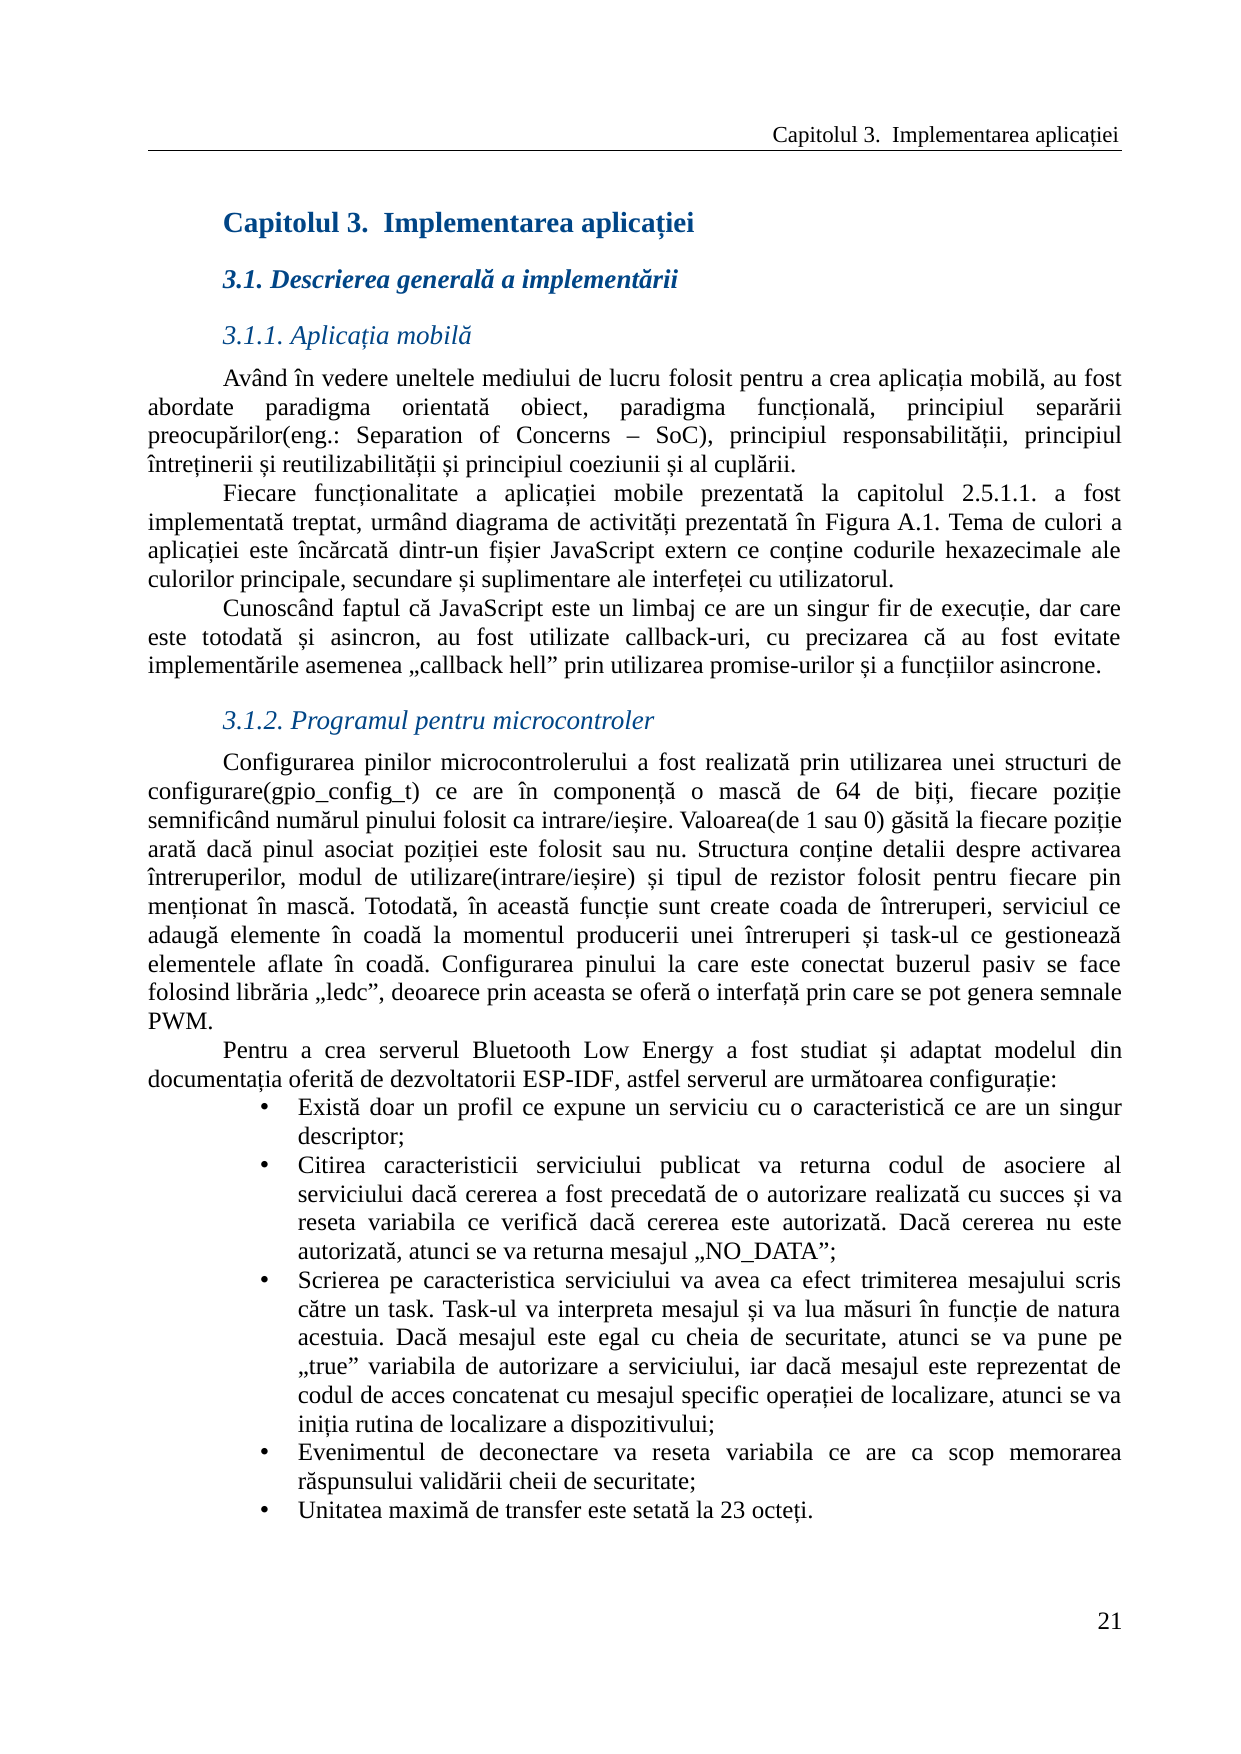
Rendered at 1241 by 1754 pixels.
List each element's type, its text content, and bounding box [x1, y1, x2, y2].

subtitle Aplicația mobilă [223, 319, 1122, 350]
text Având în vedere uneltele mediului de lucru folosit pentru a crea aplicația mobilă, au fost abordate paradigma orientată obiect, paradigma funcțională, principiul separării preocupărilor(eng.: Separation of Concerns – SoC), principiul responsabilității, principiul întreținerii și reutilizabilității și principiul coeziunii și al cuplării. [148, 363, 1122, 478]
text Configurarea pinilor microcontrolerului a fost realizată prin utilizarea unei structuri de configurare(gpio_config_t) ce are în componență o mască de 64 de biți, fiecare poziție semnificând numărul pinului folosit ca intrare/ieșire. Valoarea(de 1 sau 0) găsită la fiecare poziție arată dacă pinul asociat poziției este folosit sau nu. Structura conține detalii despre activarea întreruperilor, modul de utilizare(intrare/ieșire) și tipul de rezistor folosit pentru fiecare pin menționat în mască. Totodată, în această funcție sunt create coada de întreruperi, serviciul ce adaugă elemente în coadă la momentul producerii unei întreruperi și task-ul ce gestionează elementele aflate în coadă. Configurarea pinului la care este conectat buzerul pasiv se face folosind librăria „ledc”, deoarece prin aceasta se oferă o interfață prin care se pot genera semnale PWM. [148, 747, 1122, 1035]
subtitle Descrierea generală a implementării [223, 263, 1122, 294]
subtitle Implementarea aplicației [148, 205, 1122, 238]
text Fiecare funcționalitate a aplicației mobile prezentată la capitolul 2.5.1.1. a fost implementată treptat, urmând diagrama de activități prezentată în Figura A.1. Tema de culori a aplicației este încărcată dintr-un fișier JavaScript extern ce conține codurile hexazecimale ale culorilor principale, secundare și suplimentare ale interfeței cu utilizatorul. [148, 478, 1122, 593]
list Evenimentul de deconectare va reseta variabila ce are ca scop memorarea răspunsului validării cheii de securitate; [260, 1437, 1122, 1495]
text Cunoscând faptul că JavaScript este un limbaj ce are un singur fir de execuție, dar care este totodată și asincron, au fost utilizate callback-uri, cu precizarea că au fost evitate implementările asemenea „callback hell” prin utilizarea promise-urilor și a funcțiilor asincrone. [148, 593, 1122, 679]
list Scrierea pe caracteristica serviciului va avea ca efect trimiterea mesajului scris către un task. Task-ul va interpreta mesajul și va lua măsuri în funcție de natura acestuia. Dacă mesajul este egal cu cheia de securitate, atunci se va pune pe „true” variabila de autorizare a serviciului, iar dacă mesajul este reprezentat de codul de acces concatenat cu mesajul specific operației de localizare, atunci se va iniția rutina de localizare a dispozitivului; [260, 1265, 1122, 1437]
text Pentru a crea serverul Bluetooth Low Energy a fost studiat și adaptat modelul din documentația oferită de dezvoltatorii ESP-IDF, astfel serverul are următoarea configurație: [148, 1035, 1122, 1092]
list Există doar un profil ce expune un serviciu cu o caracteristică ce are un singur descriptor; [260, 1092, 1122, 1150]
list Unitatea maximă de transfer este setată la 23 octeți. [260, 1495, 1122, 1524]
subtitle Programul pentru microcontroler [223, 704, 1122, 735]
list Citirea caracteristicii serviciului publicat va returna codul de asociere al serviciului dacă cererea a fost precedată de o autorizare realizată cu succes și va reseta variabila ce verifică dacă cererea este autorizată. Dacă cererea nu este autorizată, atunci se va returna mesajul „NO_DATA”; [260, 1150, 1122, 1265]
